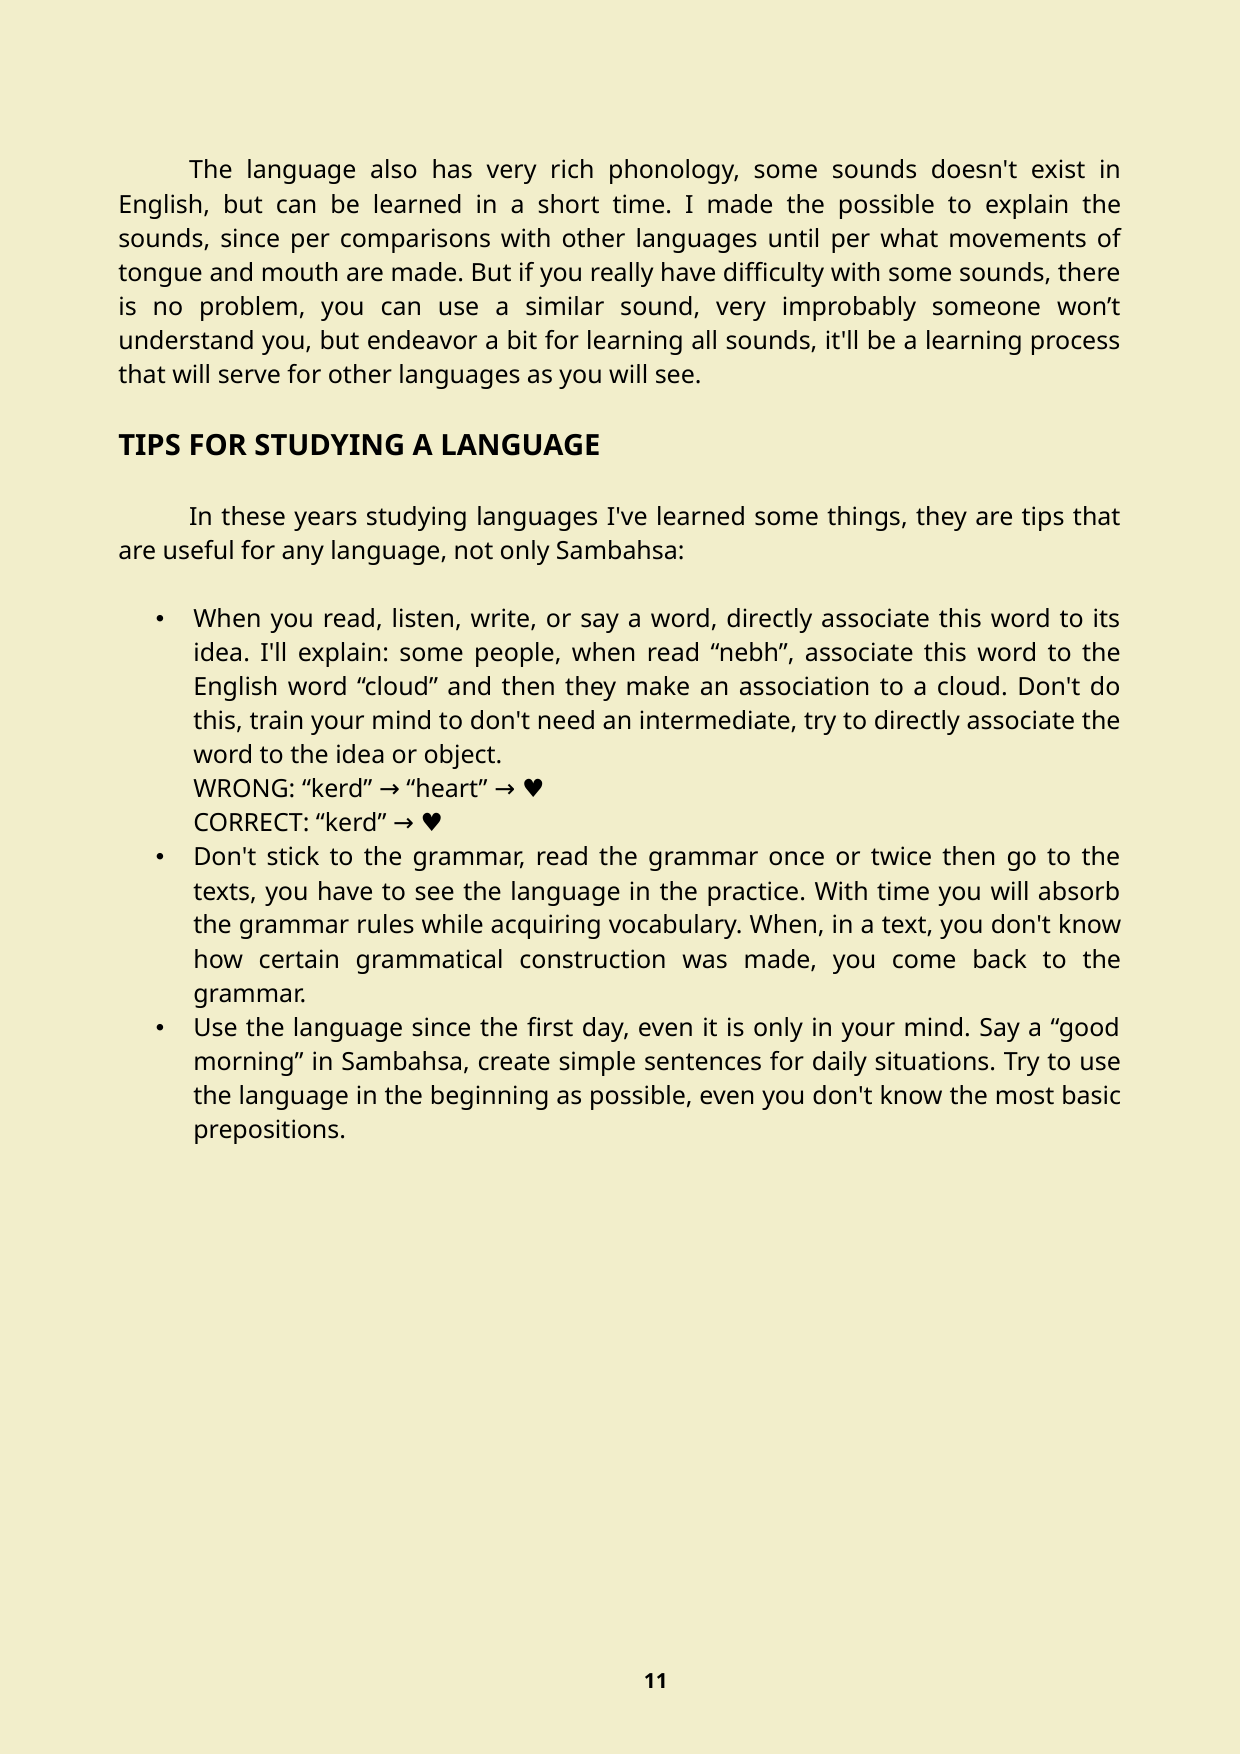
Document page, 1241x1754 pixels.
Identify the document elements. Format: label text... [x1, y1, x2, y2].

list Don't stick to the grammar, read the grammar once or twice then go to the texts, you have to see the language in the practice. With time you will absorb the grammar rules while acquiring vocabulary. When, in a text, you don't know how certain grammatical construction was made, you come back to the grammar. [156, 839, 1122, 1009]
list WRONG: “kerd” → “heart” → ♥ [156, 771, 1122, 805]
list Use the language since the first day, even it is only in your mind. Say a “good morning” in Sambahsa, create simple sentences for daily situations. Try to use the language in the beginning as possible, even you don't know the most basic prepositions. [156, 1009, 1122, 1146]
text In these years studying languages I've learned some things, they are tips that are useful for any language, not only Sambahsa: [118, 498, 1122, 567]
text The language also has very rich phonology, some sounds doesn't exist in English, but can be learned in a short time. I made the possible to explain the sounds, since per comparisons with other languages until per what movements of tongue and mouth are made. But if you really have difficulty with some sounds, there is no problem, you can use a similar sound, very improbably someone won’t understand you, but endeavor a bit for learning all sounds, it'll be a learning process that will serve for other languages as you will see. [118, 152, 1122, 391]
subtitle TIPS FOR STUDYING A LANGUAGE [118, 425, 1122, 464]
list CORRECT: “kerd” → ♥ [156, 805, 1122, 839]
list When you read, listen, write, or say a word, directly associate this word to its idea. I'll explain: some people, when read “nebh”, associate this word to the English word “cloud” and then they make an association to a cloud. Don't do this, train your mind to don't need an intermediate, try to directly associate the word to the idea or object. [156, 601, 1122, 771]
